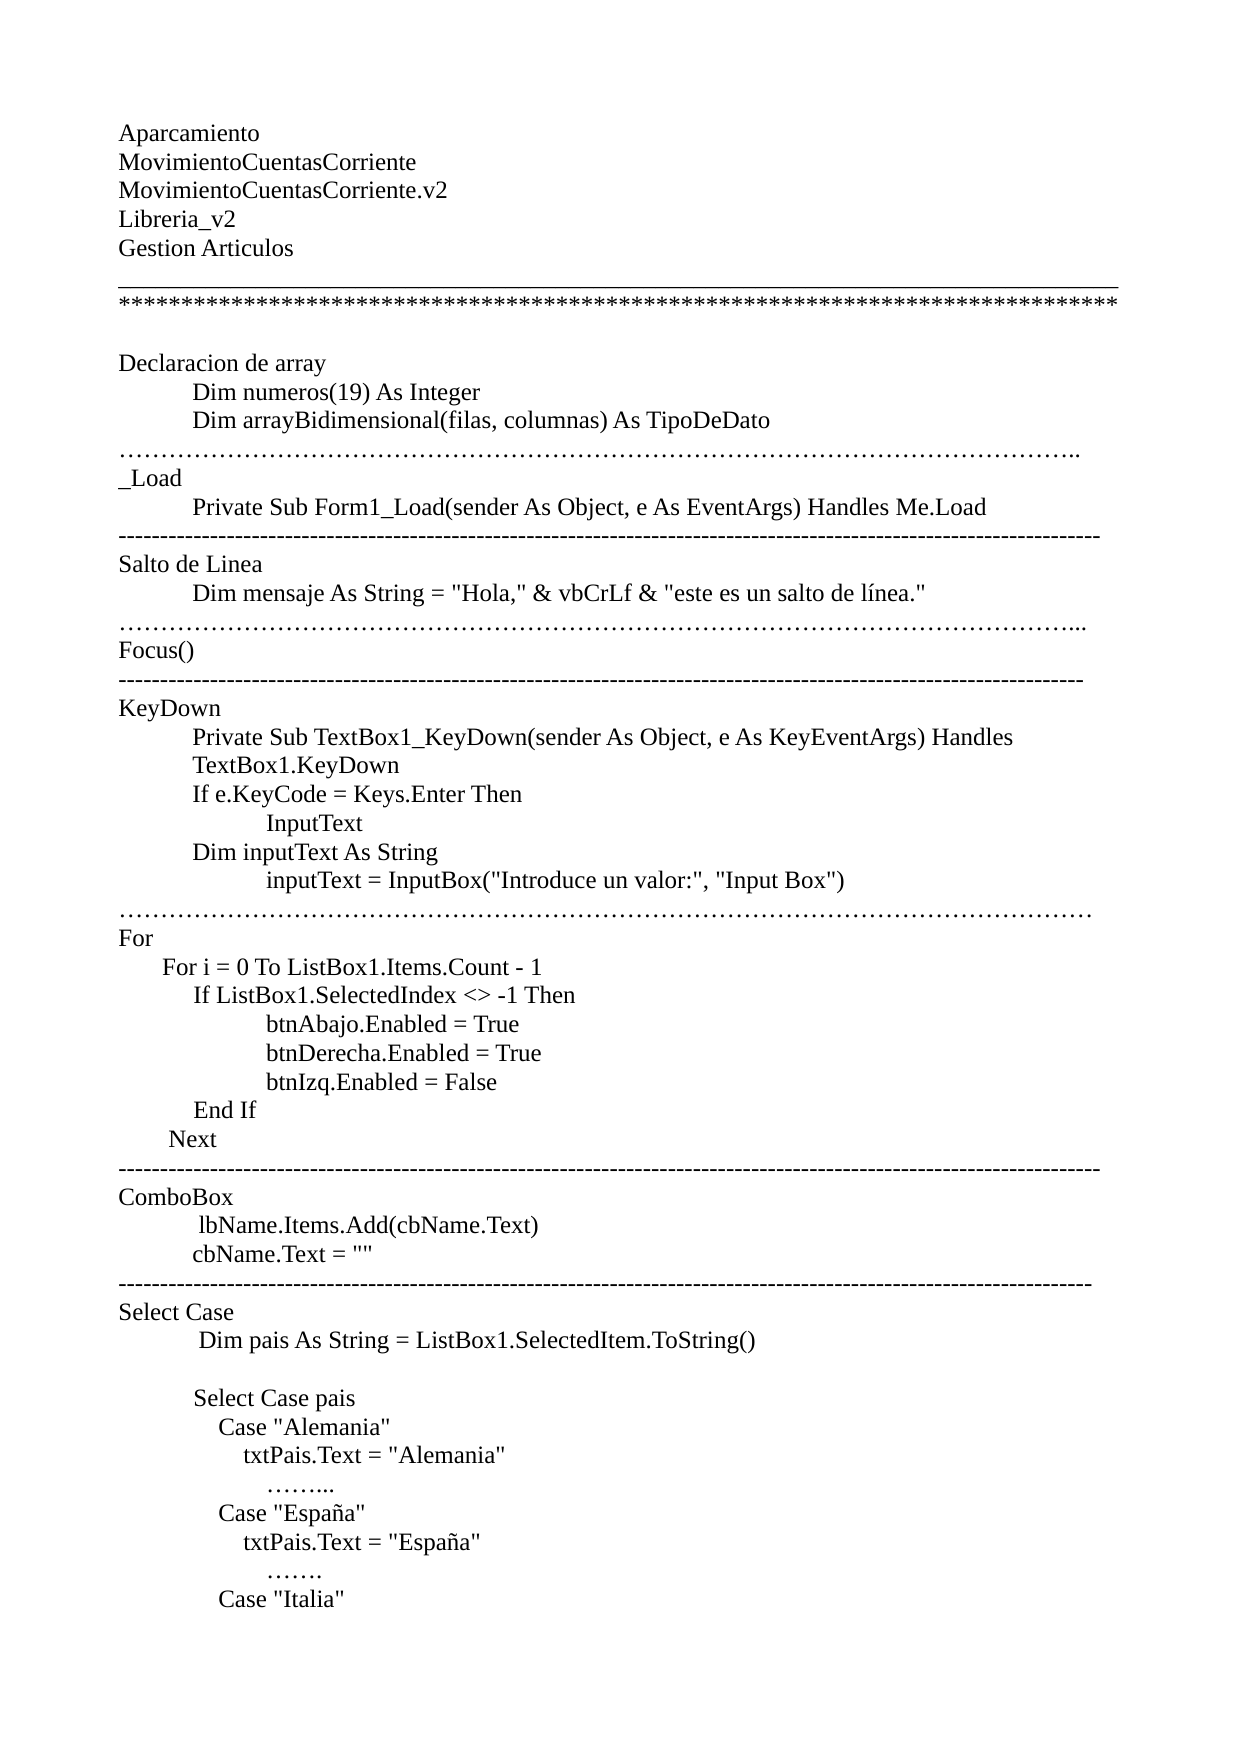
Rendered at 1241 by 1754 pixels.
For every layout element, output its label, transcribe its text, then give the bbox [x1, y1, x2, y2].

text txtPais.Text = "Alemania" [118, 1441, 1122, 1469]
text ……………………………………………………………………………………………………… [118, 894, 1122, 923]
text --------------------------------------------------------------------------------------------------------------------- [118, 1268, 1122, 1297]
text ________________________________________________________________________________ [118, 262, 1122, 291]
text For i = 0 To ListBox1.Items.Count - 1 [118, 952, 1122, 981]
text MovimientoCuentasCorriente [118, 147, 1122, 176]
text Dim arrayBidimensional(filas, columnas) As TipoDeDato [118, 406, 1122, 434]
text btnAbajo.Enabled = True [118, 1009, 1122, 1038]
text Dim pais As String = ListBox1.SelectedItem.ToString() [118, 1326, 1122, 1354]
text Case "España" [118, 1498, 1122, 1527]
text ---------------------------------------------------------------------------------------------------------------------- [118, 1153, 1122, 1182]
text Dim numeros(19) As Integer [118, 377, 1122, 406]
text Focus() [118, 636, 1122, 664]
text btnIzq.Enabled = False [118, 1067, 1122, 1096]
text ******************************************************************************** [118, 291, 1122, 319]
text _Load [118, 463, 1122, 492]
text ……... [118, 1469, 1122, 1498]
text txtPais.Text = "España" [118, 1527, 1122, 1556]
text btnDerecha.Enabled = True [118, 1038, 1122, 1067]
text Declaracion de array [118, 348, 1122, 377]
text ……………………………………………………………………………………………………... [118, 607, 1122, 636]
text Select Case pais [118, 1383, 1122, 1412]
text inputText = InputBox("Introduce un valor:", "Input Box") [118, 866, 1122, 894]
text For [118, 923, 1122, 952]
text End If [118, 1096, 1122, 1124]
text cbName.Text = "" [118, 1239, 1122, 1268]
text Dim inputText As String [118, 837, 1122, 866]
text -------------------------------------------------------------------------------------------------------------------- [118, 664, 1122, 693]
text lbName.Items.Add(cbName.Text) [118, 1211, 1122, 1239]
text If ListBox1.SelectedIndex <> -1 Then [118, 981, 1122, 1009]
text Next [118, 1124, 1122, 1153]
text ComboBox [118, 1182, 1122, 1211]
text Case "Italia" [118, 1584, 1122, 1613]
text Gestion Articulos [118, 233, 1122, 262]
text Aparcamiento [118, 118, 1122, 147]
text ……. [118, 1556, 1122, 1584]
text Libreria_v2 [118, 204, 1122, 233]
text MovimientoCuentasCorriente.v2 [118, 176, 1122, 204]
text Private Sub Form1_Load(sender As Object, e As EventArgs) Handles Me.Load [118, 492, 1122, 521]
text If e.KeyCode = Keys.Enter Then [118, 779, 1122, 808]
text Private Sub TextBox1_KeyDown(sender As Object, e As KeyEventArgs) Handles TextBox1.KeyDown [118, 722, 1122, 779]
text KeyDown [118, 693, 1122, 722]
text ---------------------------------------------------------------------------------------------------------------------- [118, 521, 1122, 549]
text Select Case [118, 1297, 1122, 1326]
text Dim mensaje As String = "Hola," & vbCrLf & "este es un salto de línea." [118, 578, 1122, 607]
text Case "Alemania" [118, 1412, 1122, 1441]
text InputText [118, 808, 1122, 837]
text Salto de Linea [118, 549, 1122, 578]
text …………………………………………………………………………………………………….. [118, 434, 1122, 463]
